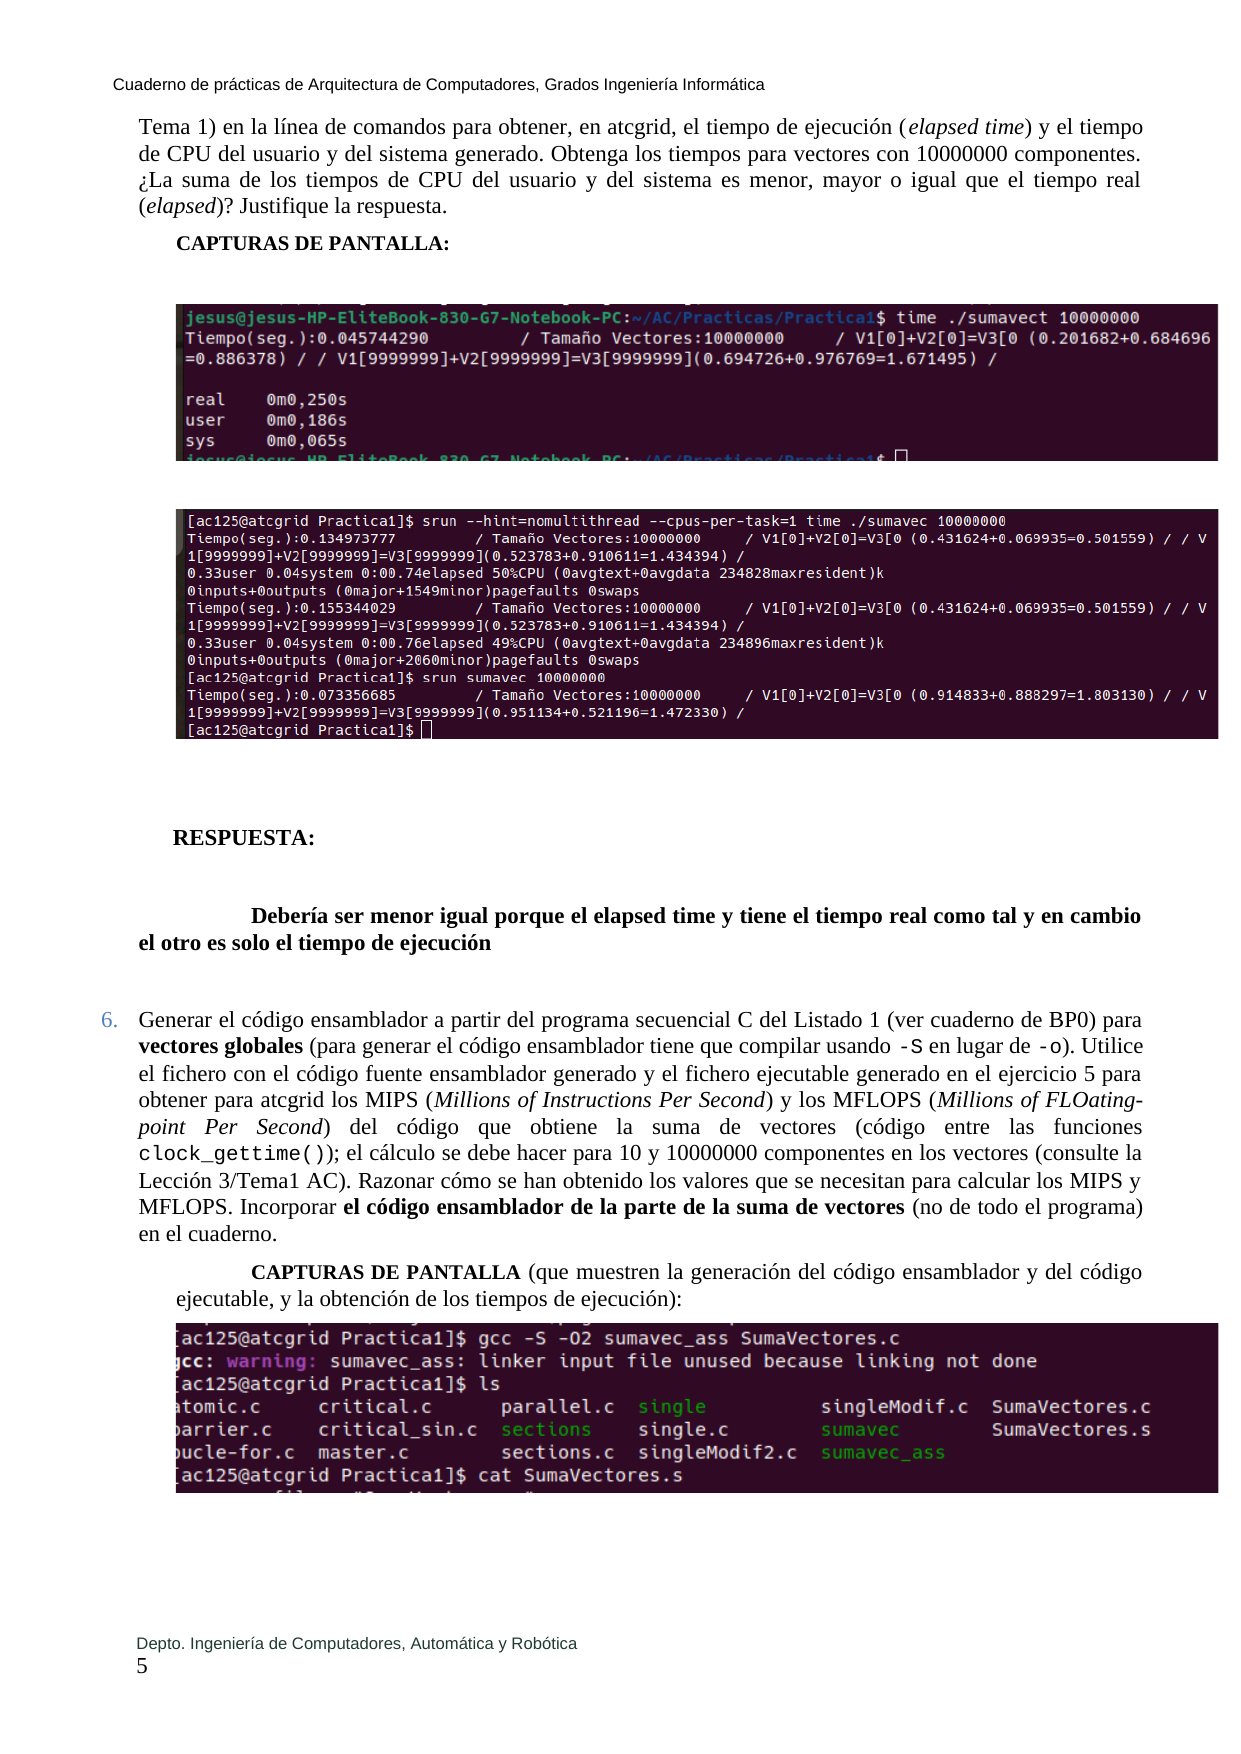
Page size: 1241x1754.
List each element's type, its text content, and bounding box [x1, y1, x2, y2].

text RESPUESTA: [138, 824, 1143, 851]
list Generar el código ensamblador a partir del programa secuencial C del Listado 1 (ver cuaderno de BP0) para vectores globales (para generar el código ensamblador tiene que compilar usando -S en lugar de -o). Utilice el fichero con el código fuente ensamblador generado y el fichero ejecutable generado en el ejercicio 5 para obtener para atcgrid los MIPS (Millions of Instructions Per Second) y los MFLOPS (Millions of FLOating-point Per Second) del código que obtiene la suma de vectores (código entre las funciones clock_gettime()); el cálculo se debe hacer para 10 y 10000000 componentes en los vectores (consulte la Lección 3/Tema1 AC). Razonar cómo se han obtenido los valores que se necesitan para calcular los MIPS y MFLOPS. Incorporar el código ensamblador de la parte de la suma de vectores (no de todo el programa) en el cuaderno. [101, 1006, 1143, 1246]
text Debería ser menor igual porque el elapsed time y tiene el tiempo real como tal y en cambio el otro es solo el tiempo de ejecución [138, 902, 1143, 955]
picture [175, 304, 1219, 461]
text CAPTURAS DE PANTALLA (que muestren la generación del código ensamblador y del código ejecutable, y la obtención de los tiempos de ejecución): [176, 1258, 1143, 1311]
picture [175, 509, 1219, 739]
list Tema 1) en la línea de comandos para obtener, en atcgrid, el tiempo de ejecución (elapsed time) y el tiempo de CPU del usuario y del sistema generado. Obtenga los tiempos para vectores con 10000000 componentes. ¿La suma de los tiempos de CPU del usuario y del sistema es menor, mayor o igual que el tiempo real (elapsed)? Justifique la respuesta. [101, 113, 1143, 219]
text CAPTURAS DE PANTALLA: [176, 231, 1143, 255]
picture [175, 1323, 1219, 1493]
